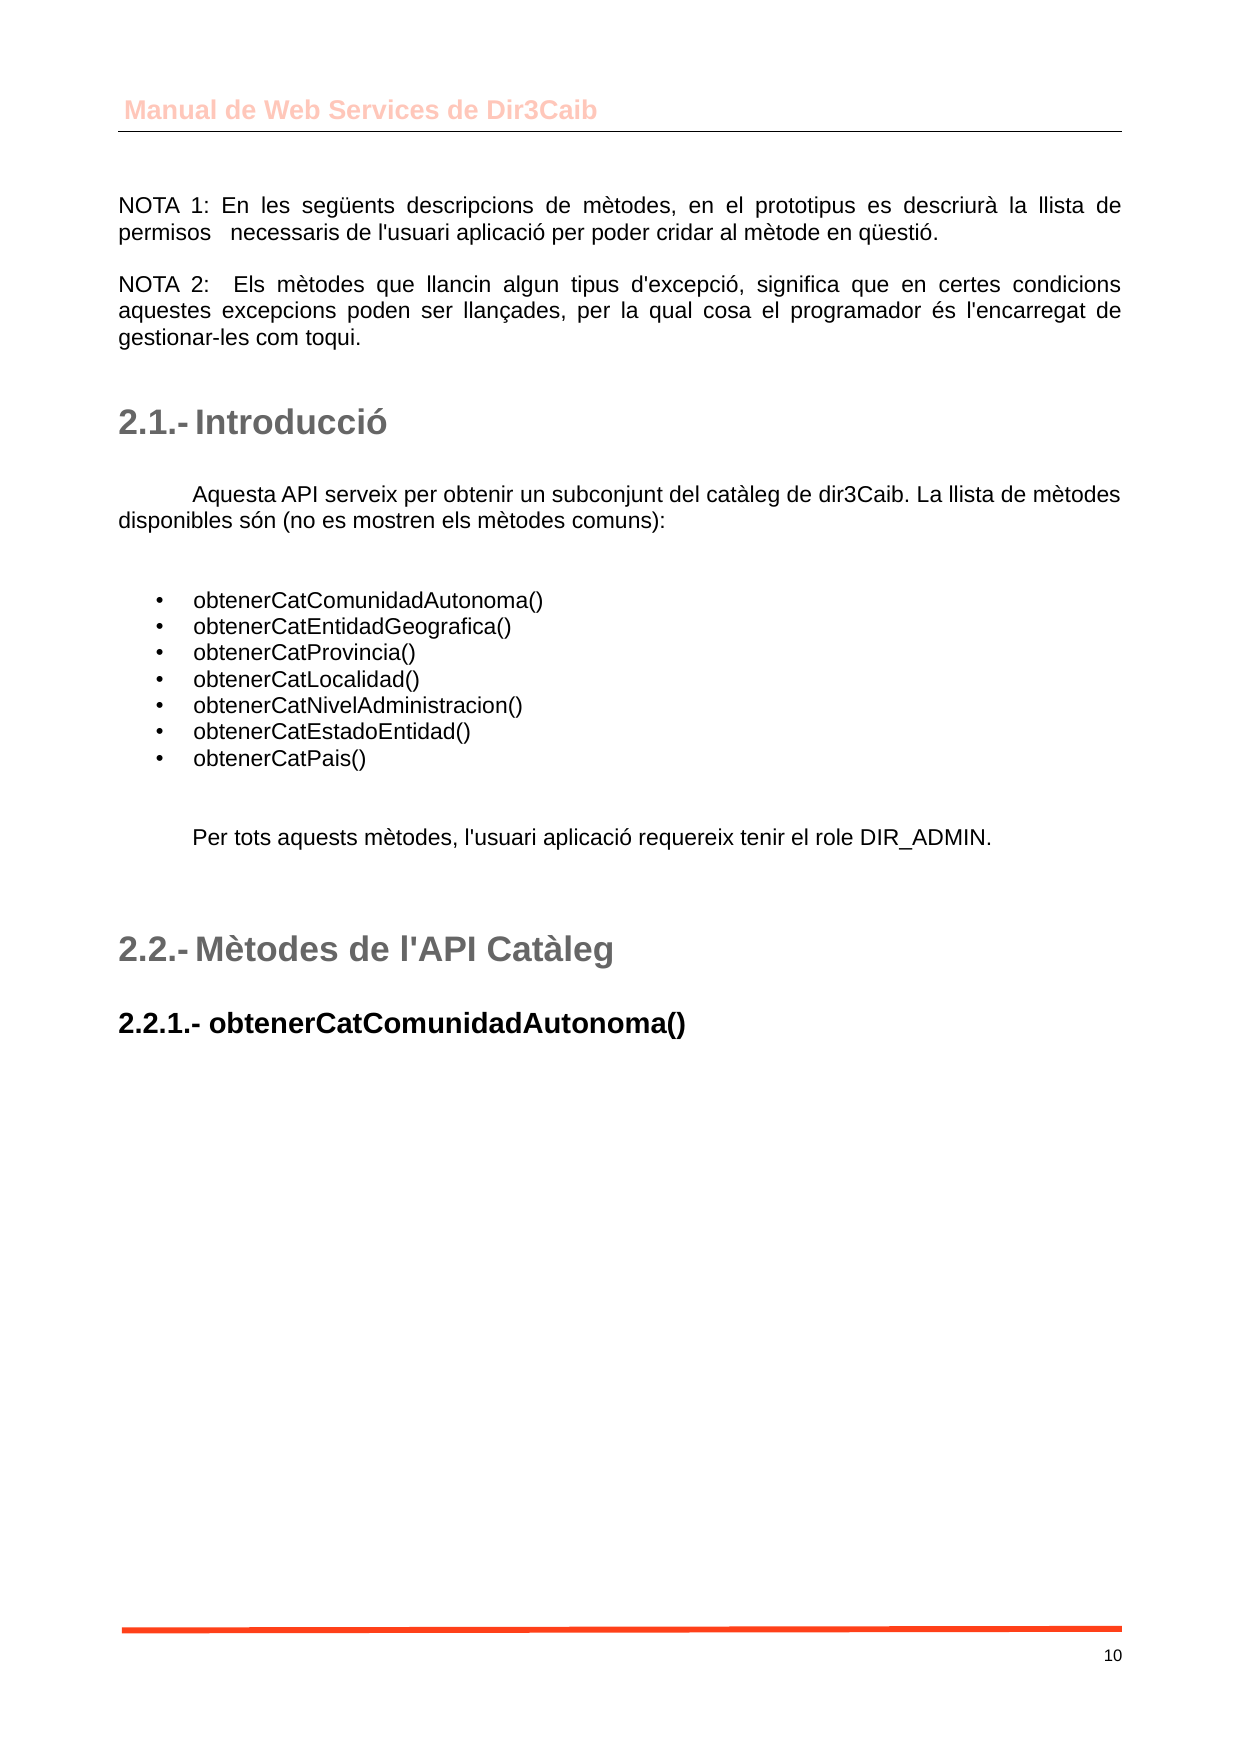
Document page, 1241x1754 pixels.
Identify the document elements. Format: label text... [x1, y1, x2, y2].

subtitle Mètodes de l'API Catàleg [118, 928, 1122, 968]
list obtenerCatComunidadAutonoma() [156, 587, 1122, 613]
subtitle obtenerCatComunidadAutonoma() [118, 1006, 1122, 1039]
list obtenerCatEstadoEntidad() [156, 718, 1122, 745]
text Aquesta API serveix per obtenir un subconjunt del catàleg de dir3Caib. La llista de mètodes disponibles són (no es mostren els mètodes comuns): [118, 481, 1122, 534]
list obtenerCatPais() [156, 745, 1122, 771]
text NOTA 2: Els mètodes que llancin algun tipus d'excepció, significa que en certes condicions aquestes excepcions poden ser llançades, per la qual cosa el programador és l'encarregat de gestionar-les com toqui. [118, 271, 1122, 350]
list obtenerCatEntidadGeografica() [156, 613, 1122, 639]
list obtenerCatLocalidad() [156, 666, 1122, 692]
list obtenerCatProvincia() [156, 639, 1122, 666]
text Per tots aquests mètodes, l'usuari aplicació requereix tenir el role DIR_ADMIN. [118, 824, 1122, 850]
subtitle Introducció [118, 402, 1122, 442]
list obtenerCatNivelAdministracion() [156, 692, 1122, 718]
text NOTA 1: En les següents descripcions de mètodes, en el prototipus es descriurà la llista de permisos necessaris de l'usuari aplicació per poder cridar al mètode en qüestió. [118, 192, 1122, 245]
